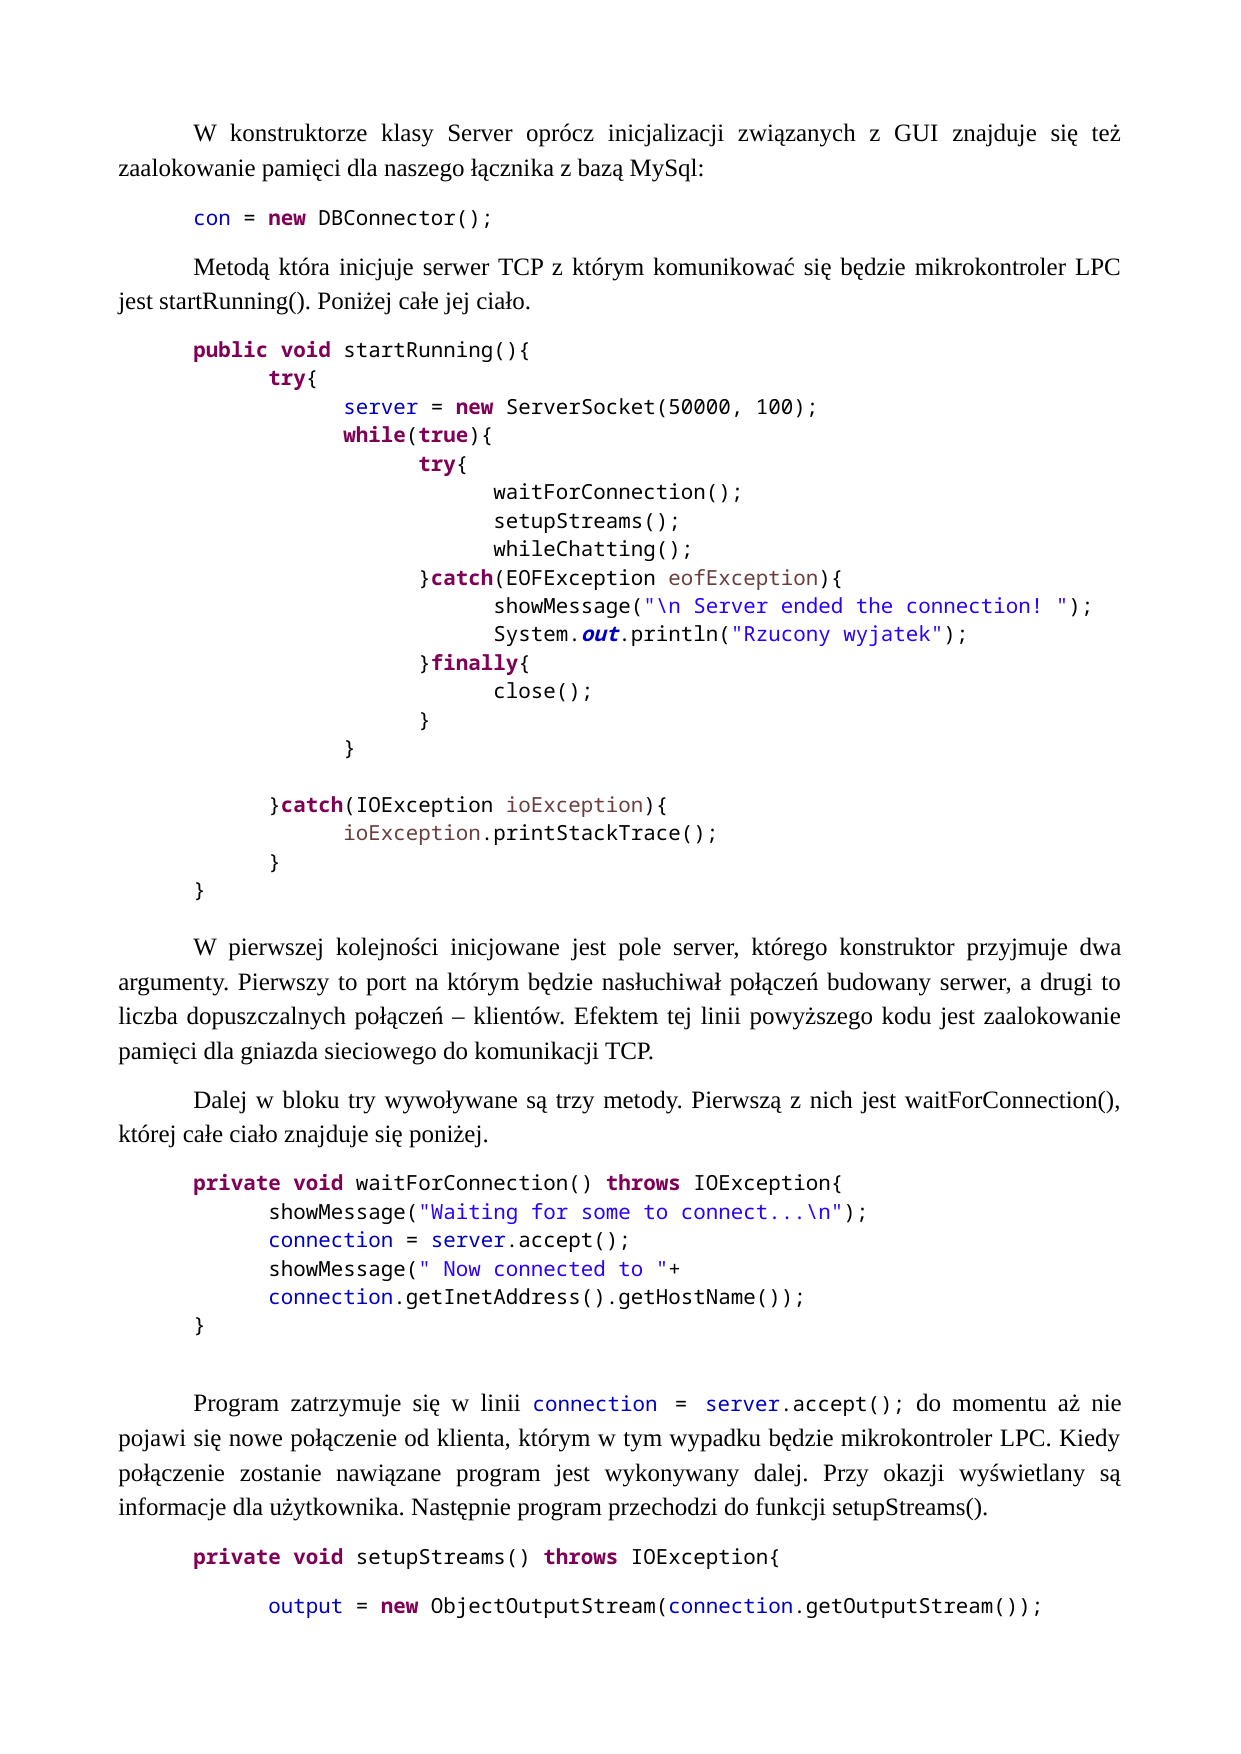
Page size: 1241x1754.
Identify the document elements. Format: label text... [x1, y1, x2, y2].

text whileChatting(); [118, 534, 1122, 563]
text W konstruktorze klasy Server oprócz inicjalizacji związanych z GUI znajduje się też zaalokowanie pamięci dla naszego łącznika z bazą MySql: [118, 118, 1122, 181]
text }finally{ [118, 648, 1122, 676]
text showMessage("\n Server ended the connection! "); [118, 591, 1122, 619]
text } [118, 875, 1122, 904]
text } [118, 705, 1122, 733]
text showMessage("Waiting for some to connect...\n"); [118, 1197, 1122, 1225]
text Program zatrzymuje się w linii connection = server.accept(); do momentu aż nie pojawi się nowe połączenie od klienta, którym w tym wypadku będzie mikrokontroler LPC. Kiedy połączenie zostanie nawiązane program jest wykonywany dalej. Przy okazji wyświetlany są informacje dla użytkownika. Następnie program przechodzi do funkcji setupStreams(). [118, 1388, 1122, 1521]
text close(); [118, 676, 1122, 705]
text output = new ObjectOutputStream(connection.getOutputStream()); [118, 1591, 1122, 1619]
text System.out.println("Rzucony wyjatek"); [118, 619, 1122, 648]
text } [118, 847, 1122, 875]
text while(true){ [118, 420, 1122, 449]
text } [118, 1311, 1122, 1339]
text } [118, 733, 1122, 762]
text server = new ServerSocket(50000, 100); [118, 392, 1122, 420]
text private void setupStreams() throws IOException{ [118, 1541, 1122, 1571]
text public void startRunning(){ [118, 335, 1122, 363]
text setupStreams(); [118, 506, 1122, 534]
text connection = server.accept(); [118, 1225, 1122, 1254]
text showMessage(" Now connected to "+ connection.getInetAddress().getHostName()); [118, 1254, 1122, 1311]
text Metodą która inicjuje serwer TCP z którym komunikować się będzie mikrokontroler LPC jest startRunning(). Poniżej całe jej ciało. [118, 252, 1122, 315]
text try{ [118, 363, 1122, 392]
text waitForConnection(); [118, 477, 1122, 506]
text Dalej w bloku try wywoływane są trzy metody. Pierwszą z nich jest waitForConnection(), której całe ciało znajduje się poniżej. [118, 1085, 1122, 1148]
text private void waitForConnection() throws IOException{ [118, 1168, 1122, 1197]
text try{ [118, 449, 1122, 477]
text }catch(IOException ioException){ [118, 790, 1122, 818]
text W pierwszej kolejności inicjowane jest pole server, którego konstruktor przyjmuje dwa argumenty. Pierwszy to port na którym będzie nasłuchiwał połączeń budowany serwer, a drugi to liczba dopuszczalnych połączeń – klientów. Efektem tej linii powyższego kodu jest zaalokowanie pamięci dla gniazda sieciowego do komunikacji TCP. [118, 932, 1122, 1064]
text ioException.printStackTrace(); [118, 818, 1122, 847]
text con = new DBConnector(); [118, 202, 1122, 231]
text }catch(EOFException eofException){ [118, 563, 1122, 591]
